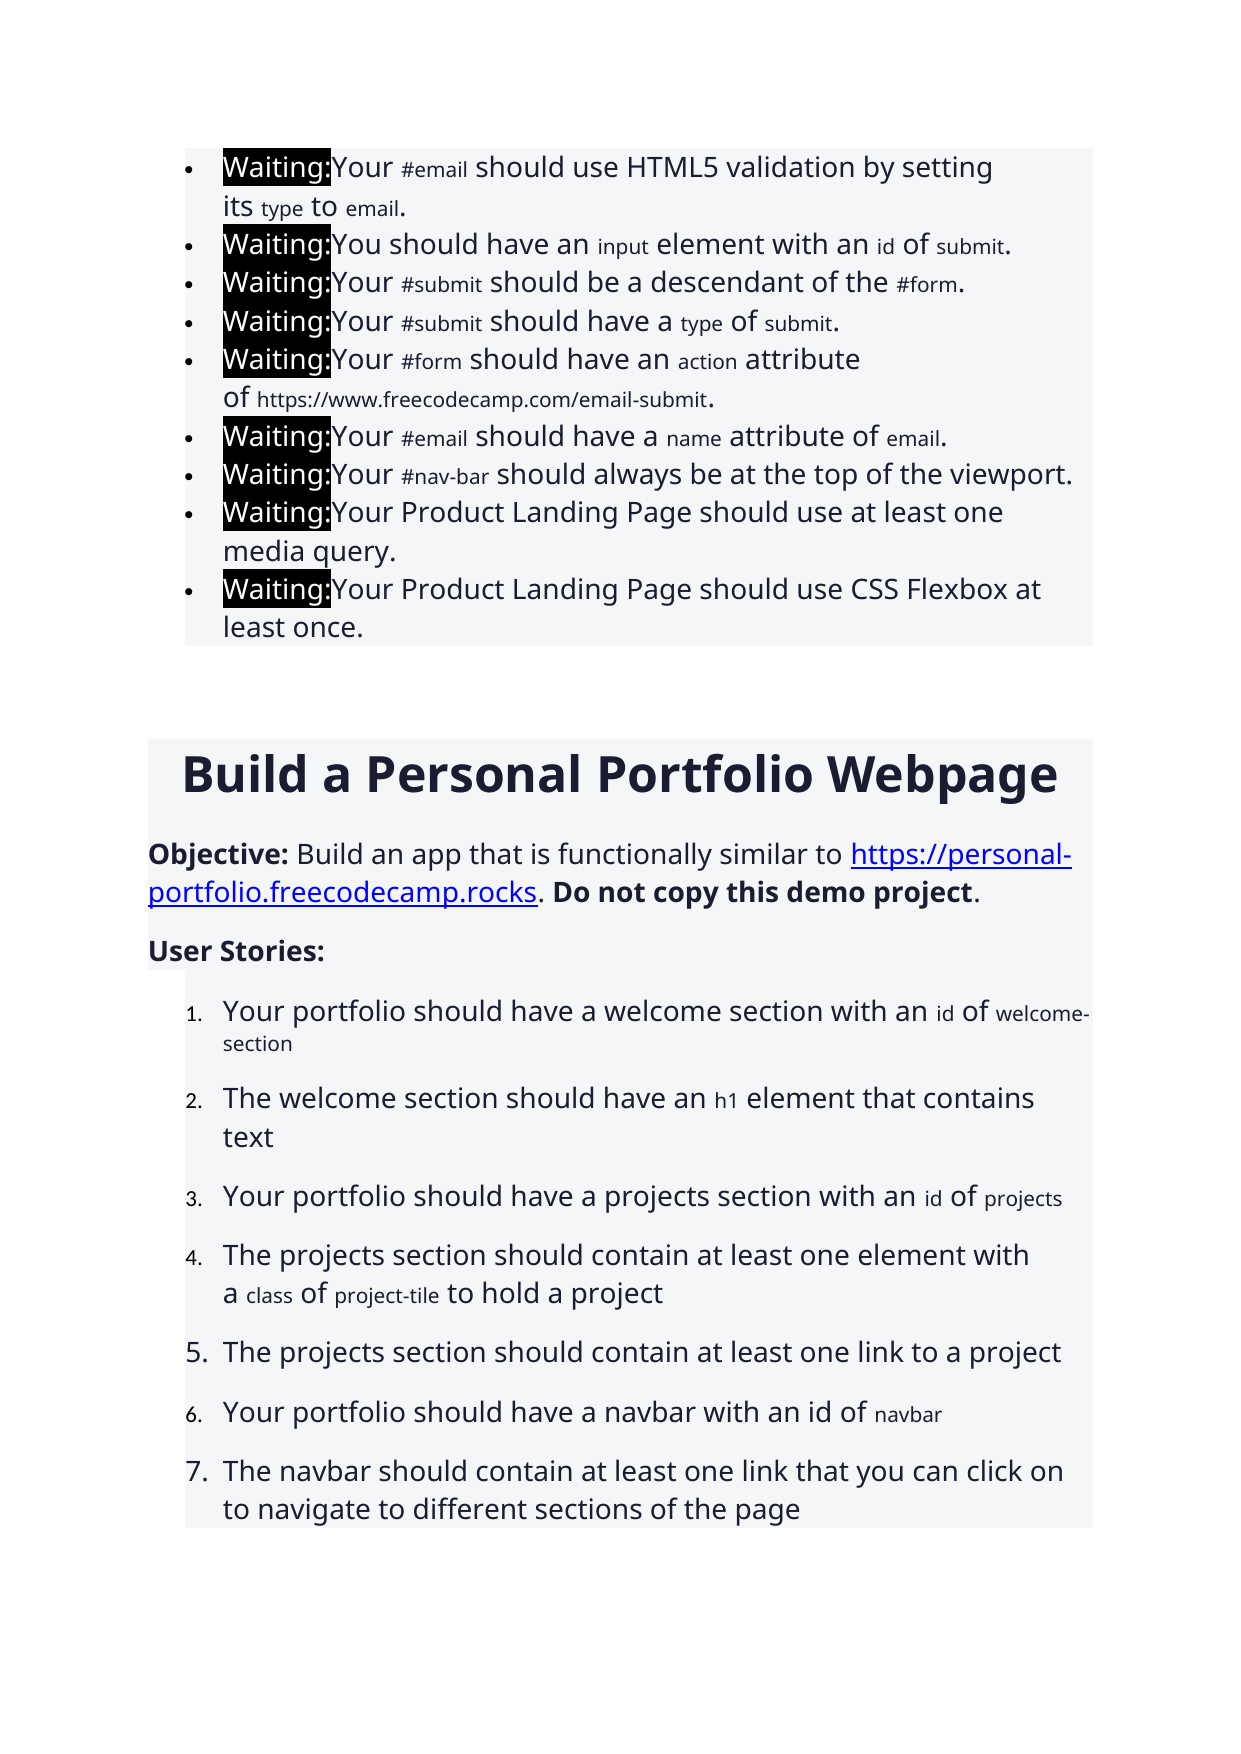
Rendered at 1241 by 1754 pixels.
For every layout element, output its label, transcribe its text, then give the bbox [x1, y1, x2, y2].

list Waiting:Your #form should have an action attribute of https://www.freecodecamp.com/email-submit. [185, 339, 1093, 416]
list Waiting:Your #submit should have a type of submit. [185, 301, 1093, 339]
list Waiting:Your #email should use HTML5 validation by setting its type to email. [185, 148, 1093, 224]
list Your portfolio should have a projects section with an id of projects [185, 1176, 1093, 1214]
list Your portfolio should have a welcome section with an id of welcome-section [185, 991, 1093, 1058]
list Waiting:Your Product Landing Page should use CSS Flexbox at least once. [185, 569, 1093, 646]
list Your portfolio should have a navbar with an id of navbar [185, 1392, 1093, 1430]
list Waiting:Your #submit should be a descendant of the #form. [185, 263, 1093, 301]
list The projects section should contain at least one link to a project [185, 1333, 1093, 1371]
list Waiting:You should have an input element with an id of submit. [185, 224, 1093, 263]
text User Stories: [148, 932, 1093, 970]
list The welcome section should have an h1 element that contains text [185, 1078, 1093, 1155]
text Objective: Build an app that is functionally similar to https://personal-portfolio.freecodecamp.rocks. Do not copy this demo project. [148, 834, 1093, 911]
list Waiting:Your #email should have a name attribute of email. [185, 416, 1093, 454]
list Waiting:Your #nav-bar should always be at the top of the viewport. [185, 454, 1093, 493]
list Waiting:Your Product Landing Page should use at least one media query. [185, 493, 1093, 569]
list The projects section should contain at least one element with a class of project-tile to hold a project [185, 1235, 1093, 1312]
subtitle Build a Personal Portfolio Webpage [148, 739, 1093, 807]
list The navbar should contain at least one link that you can click on to navigate to different sections of the page [185, 1451, 1093, 1528]
